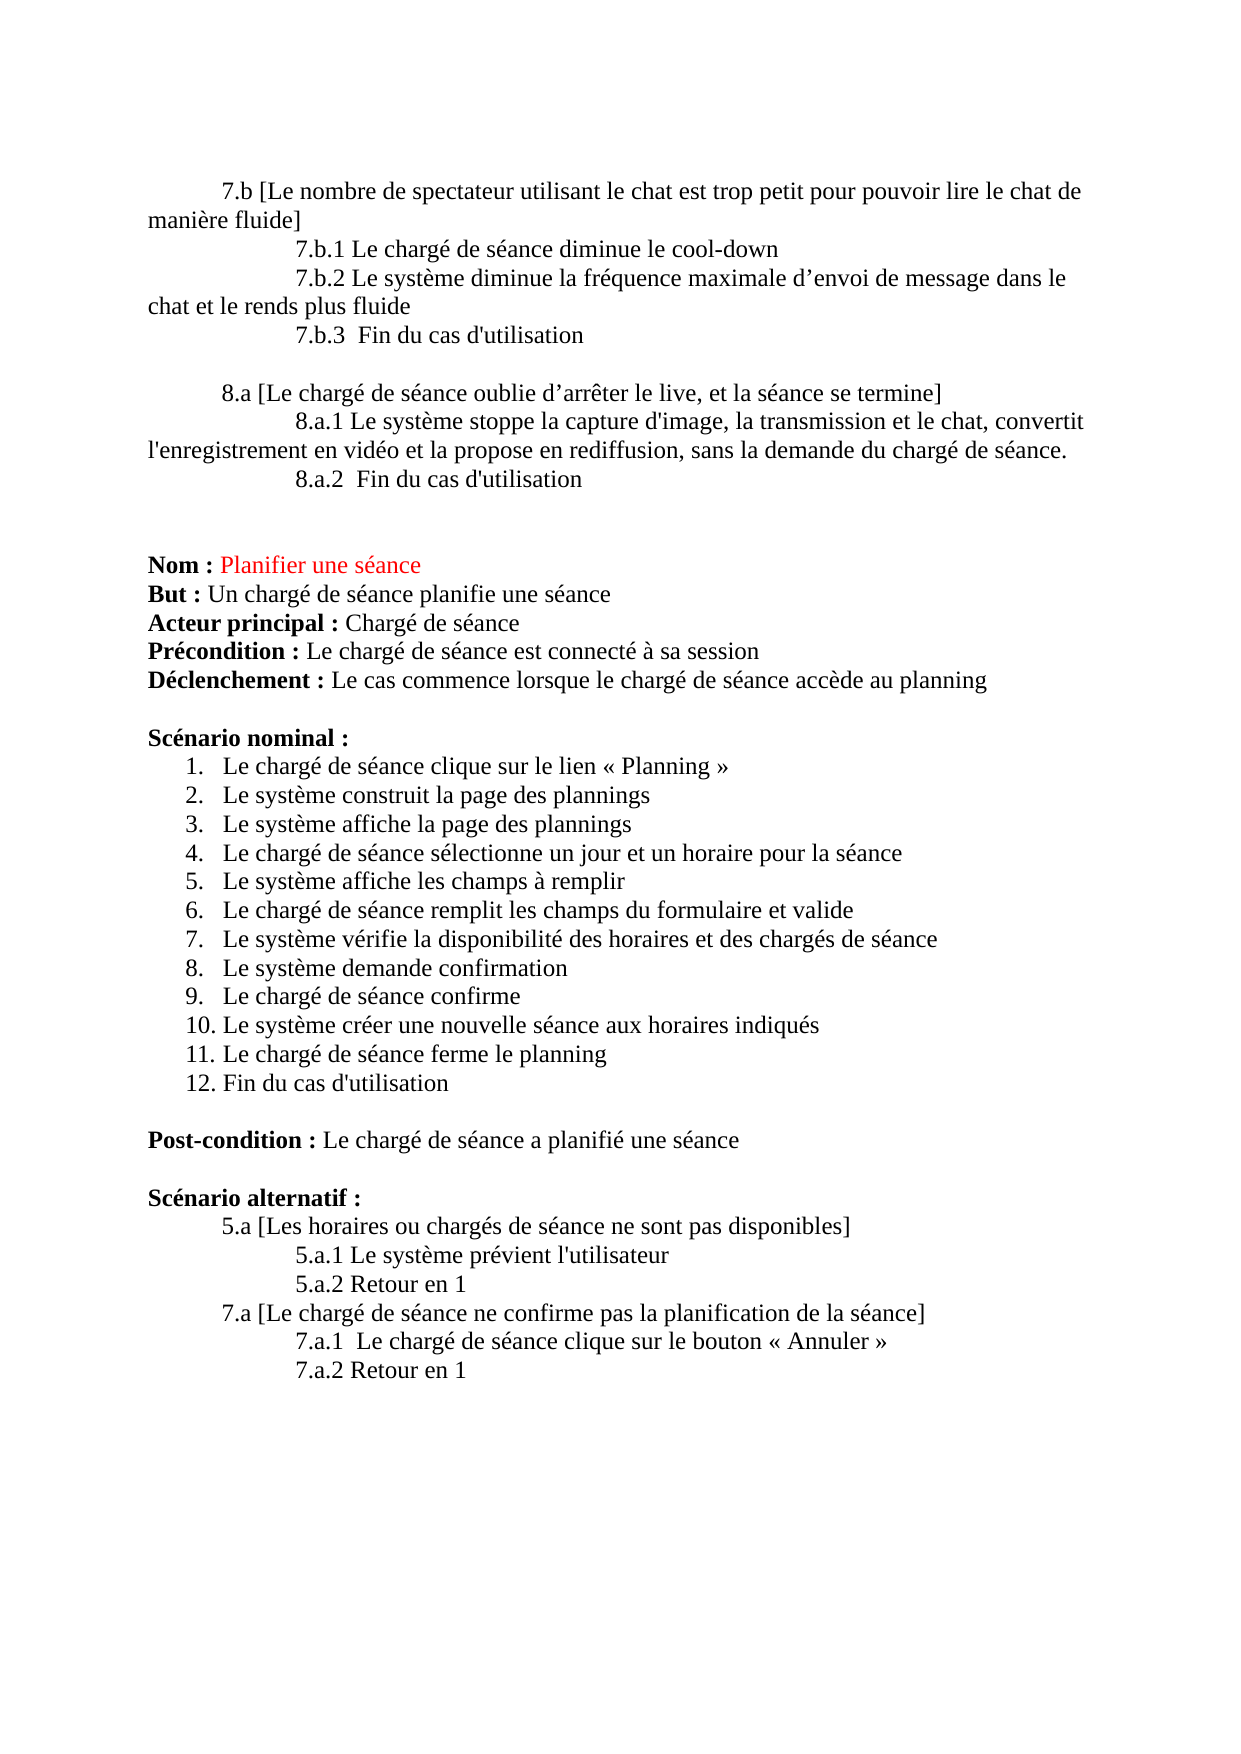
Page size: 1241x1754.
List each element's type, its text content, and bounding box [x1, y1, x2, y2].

text 8.a [Le chargé de séance oublie d’arrêter le live, et la séance se termine] [148, 378, 1093, 406]
list Le chargé de séance remplit les champs du formulaire et valide [185, 895, 1093, 924]
text Scénario nominal : [148, 723, 1093, 751]
text Déclenchement : Le cas commence lorsque le chargé de séance accède au planning [148, 665, 1093, 694]
list Le système affiche la page des plannings [185, 809, 1093, 838]
list Le chargé de séance clique sur le lien « Planning » [185, 751, 1093, 780]
text 7.a.2 Retour en 1 [148, 1355, 1093, 1384]
list Le système demande confirmation [185, 953, 1093, 981]
text Acteur principal : Chargé de séance [148, 608, 1093, 636]
text 7.b [Le nombre de spectateur utilisant le chat est trop petit pour pouvoir lire le chat de manière fluide] [148, 176, 1093, 234]
text 7.b.3 Fin du cas d'utilisation [148, 320, 1093, 349]
list Le système vérifie la disponibilité des horaires et des chargés de séance [185, 924, 1093, 953]
text 8.a.2 Fin du cas d'utilisation [148, 464, 1093, 493]
text 5.a.1 Le système prévient l'utilisateur [221, 1240, 1093, 1269]
text 5.a [Les horaires ou chargés de séance ne sont pas disponibles] [148, 1211, 1093, 1240]
list Le système affiche les champs à remplir [185, 866, 1093, 895]
list Le chargé de séance confirme [185, 981, 1093, 1010]
list Le système créer une nouvelle séance aux horaires indiqués [185, 1010, 1093, 1039]
text 7.b.1 Le chargé de séance diminue le cool-down [148, 234, 1093, 263]
text 8.a.1 Le système stoppe la capture d'image, la transmission et le chat, convertit l'enregistrement en vidéo et la propose en rediffusion, sans la demande du chargé de séance. [148, 406, 1093, 464]
list Fin du cas d'utilisation [185, 1068, 1093, 1096]
text 5.a.2 Retour en 1 [148, 1269, 1093, 1298]
list Le chargé de séance sélectionne un jour et un horaire pour la séance [185, 838, 1093, 866]
text Scénario alternatif : [148, 1183, 1093, 1211]
text Post-condition : Le chargé de séance a planifié une séance [148, 1125, 1093, 1154]
text 7.a [Le chargé de séance ne confirme pas la planification de la séance] [148, 1298, 1093, 1326]
text 7.a.1 Le chargé de séance clique sur le bouton « Annuler » [148, 1326, 1093, 1355]
text Nom : Planifier une séance [148, 550, 1093, 579]
text But : Un chargé de séance planifie une séance [148, 579, 1093, 608]
list Le chargé de séance ferme le planning [185, 1039, 1093, 1068]
list Le système construit la page des plannings [185, 780, 1093, 809]
text Précondition : Le chargé de séance est connecté à sa session [148, 636, 1093, 665]
text 7.b.2 Le système diminue la fréquence maximale d’envoi de message dans le chat et le rends plus fluide [148, 263, 1093, 320]
